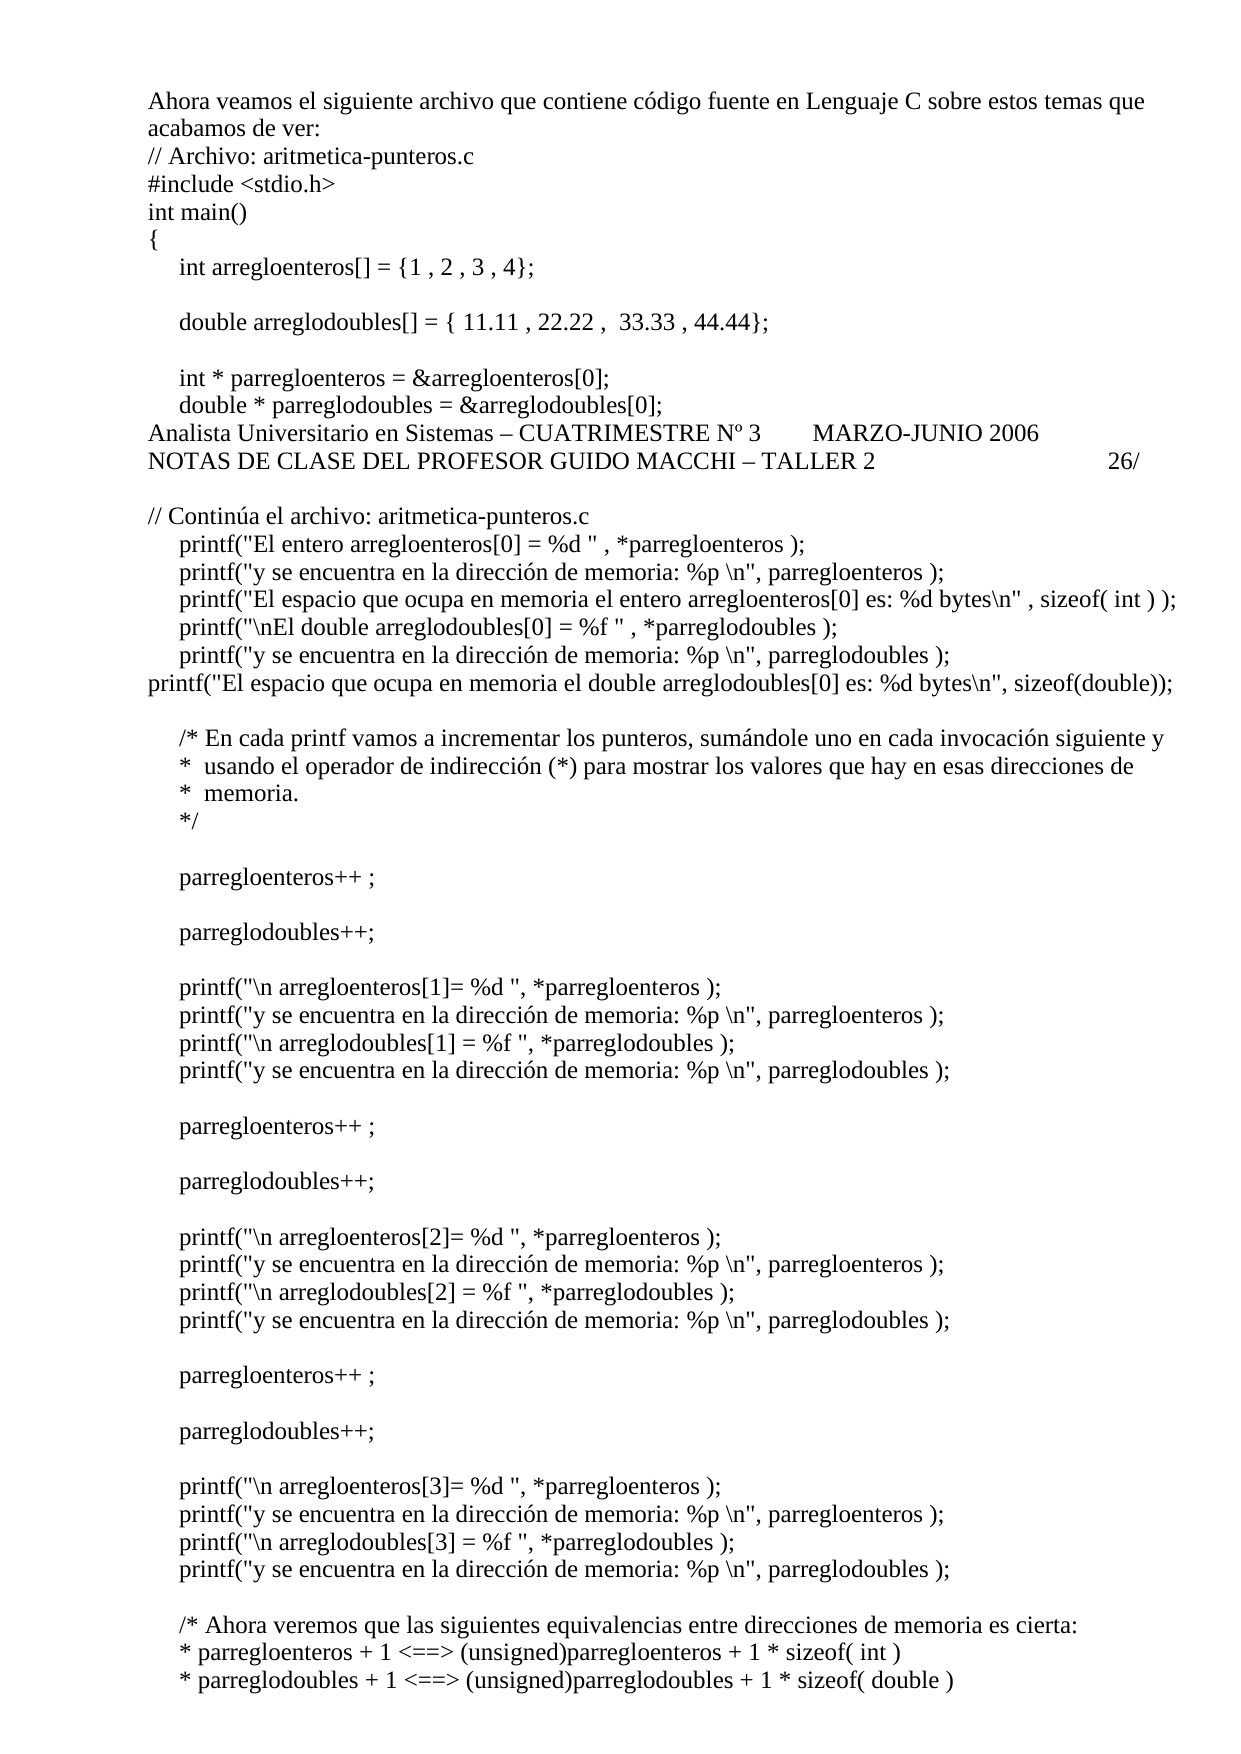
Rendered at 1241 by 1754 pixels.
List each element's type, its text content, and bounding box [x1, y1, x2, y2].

text printf("\n arregloenteros[1]= %d ", *parregloenteros ); [148, 973, 1181, 1001]
text printf("El espacio que ocupa en memoria el entero arregloenteros[0] es: %d bytes\n" , sizeof( int ) ); [148, 586, 1181, 613]
text double * parreglodoubles = &arreglodoubles[0]; [148, 392, 1181, 419]
text * usando el operador de indirección (*) para mostrar los valores que hay en esas direcciones de [148, 752, 1181, 779]
text printf("y se encuentra en la dirección de memoria: %p \n", parregloenteros ); [148, 1500, 1181, 1528]
text parregloenteros++ ; [148, 863, 1181, 890]
text int arregloenteros[] = {1 , 2 , 3 , 4}; [148, 253, 1181, 281]
text printf("y se encuentra en la dirección de memoria: %p \n", parregloenteros ); [148, 1251, 1181, 1278]
text parregloenteros++ ; [148, 1361, 1181, 1389]
text * parreglodoubles + 1 <==> (unsigned)parreglodoubles + 1 * sizeof( double ) [148, 1666, 1181, 1694]
text printf("\n arreglodoubles[2] = %f ", *parreglodoubles ); [148, 1278, 1181, 1306]
text parregloenteros++ ; [148, 1112, 1181, 1140]
text #include <stdio.h> [148, 170, 1181, 198]
text printf("y se encuentra en la dirección de memoria: %p \n", parreglodoubles ); [148, 641, 1181, 669]
text printf("y se encuentra en la dirección de memoria: %p \n", parreglodoubles ); [148, 1555, 1181, 1583]
text { [148, 225, 1181, 253]
text printf("El espacio que ocupa en memoria el double arreglodoubles[0] es: %d bytes\n", sizeof(double)); [148, 669, 1181, 696]
text double arreglodoubles[] = { 11.11 , 22.22 , 33.33 , 44.44}; [148, 308, 1181, 336]
text int main() [148, 198, 1181, 225]
text parreglodoubles++; [148, 1167, 1181, 1195]
text /* Ahora veremos que las siguientes equivalencias entre direcciones de memoria es cierta: [148, 1611, 1181, 1638]
text printf("y se encuentra en la dirección de memoria: %p \n", parregloenteros ); [148, 558, 1181, 586]
text printf("y se encuentra en la dirección de memoria: %p \n", parreglodoubles ); [148, 1306, 1181, 1334]
text printf("y se encuentra en la dirección de memoria: %p \n", parregloenteros ); [148, 1001, 1181, 1029]
text Analista Universitario en Sistemas – CUATRIMESTRE Nº 3 MARZO-JUNIO 2006 [148, 419, 1181, 447]
text /* En cada printf vamos a incrementar los punteros, sumándole uno en cada invocación siguiente y [148, 724, 1181, 752]
text printf("\n arreglodoubles[1] = %f ", *parreglodoubles ); [148, 1029, 1181, 1057]
text * parregloenteros + 1 <==> (unsigned)parregloenteros + 1 * sizeof( int ) [148, 1638, 1181, 1666]
text Ahora veamos el siguiente archivo que contiene código fuente en Lenguaje C sobre estos temas que acabamos de ver: [148, 87, 1181, 142]
text printf("\n arregloenteros[3]= %d ", *parregloenteros ); [148, 1472, 1181, 1500]
text // Archivo: aritmetica-punteros.c [148, 142, 1181, 170]
text printf("\nEl double arreglodoubles[0] = %f " , *parreglodoubles ); [148, 613, 1181, 641]
text */ [148, 807, 1181, 835]
text parreglodoubles++; [148, 1417, 1181, 1444]
text * memoria. [148, 779, 1181, 807]
text printf("\n arregloenteros[2]= %d ", *parregloenteros ); [148, 1223, 1181, 1251]
text printf("El entero arregloenteros[0] = %d " , *parregloenteros ); [148, 530, 1181, 558]
text int * parregloenteros = &arregloenteros[0]; [148, 364, 1181, 392]
text parreglodoubles++; [148, 918, 1181, 946]
text printf("\n arreglodoubles[3] = %f ", *parreglodoubles ); [148, 1528, 1181, 1555]
text // Continúa el archivo: aritmetica-punteros.c [148, 502, 1181, 530]
text printf("y se encuentra en la dirección de memoria: %p \n", parreglodoubles ); [148, 1057, 1181, 1084]
text NOTAS DE CLASE DEL PROFESOR GUIDO MACCHI – TALLER 2 26/ [148, 447, 1181, 475]
